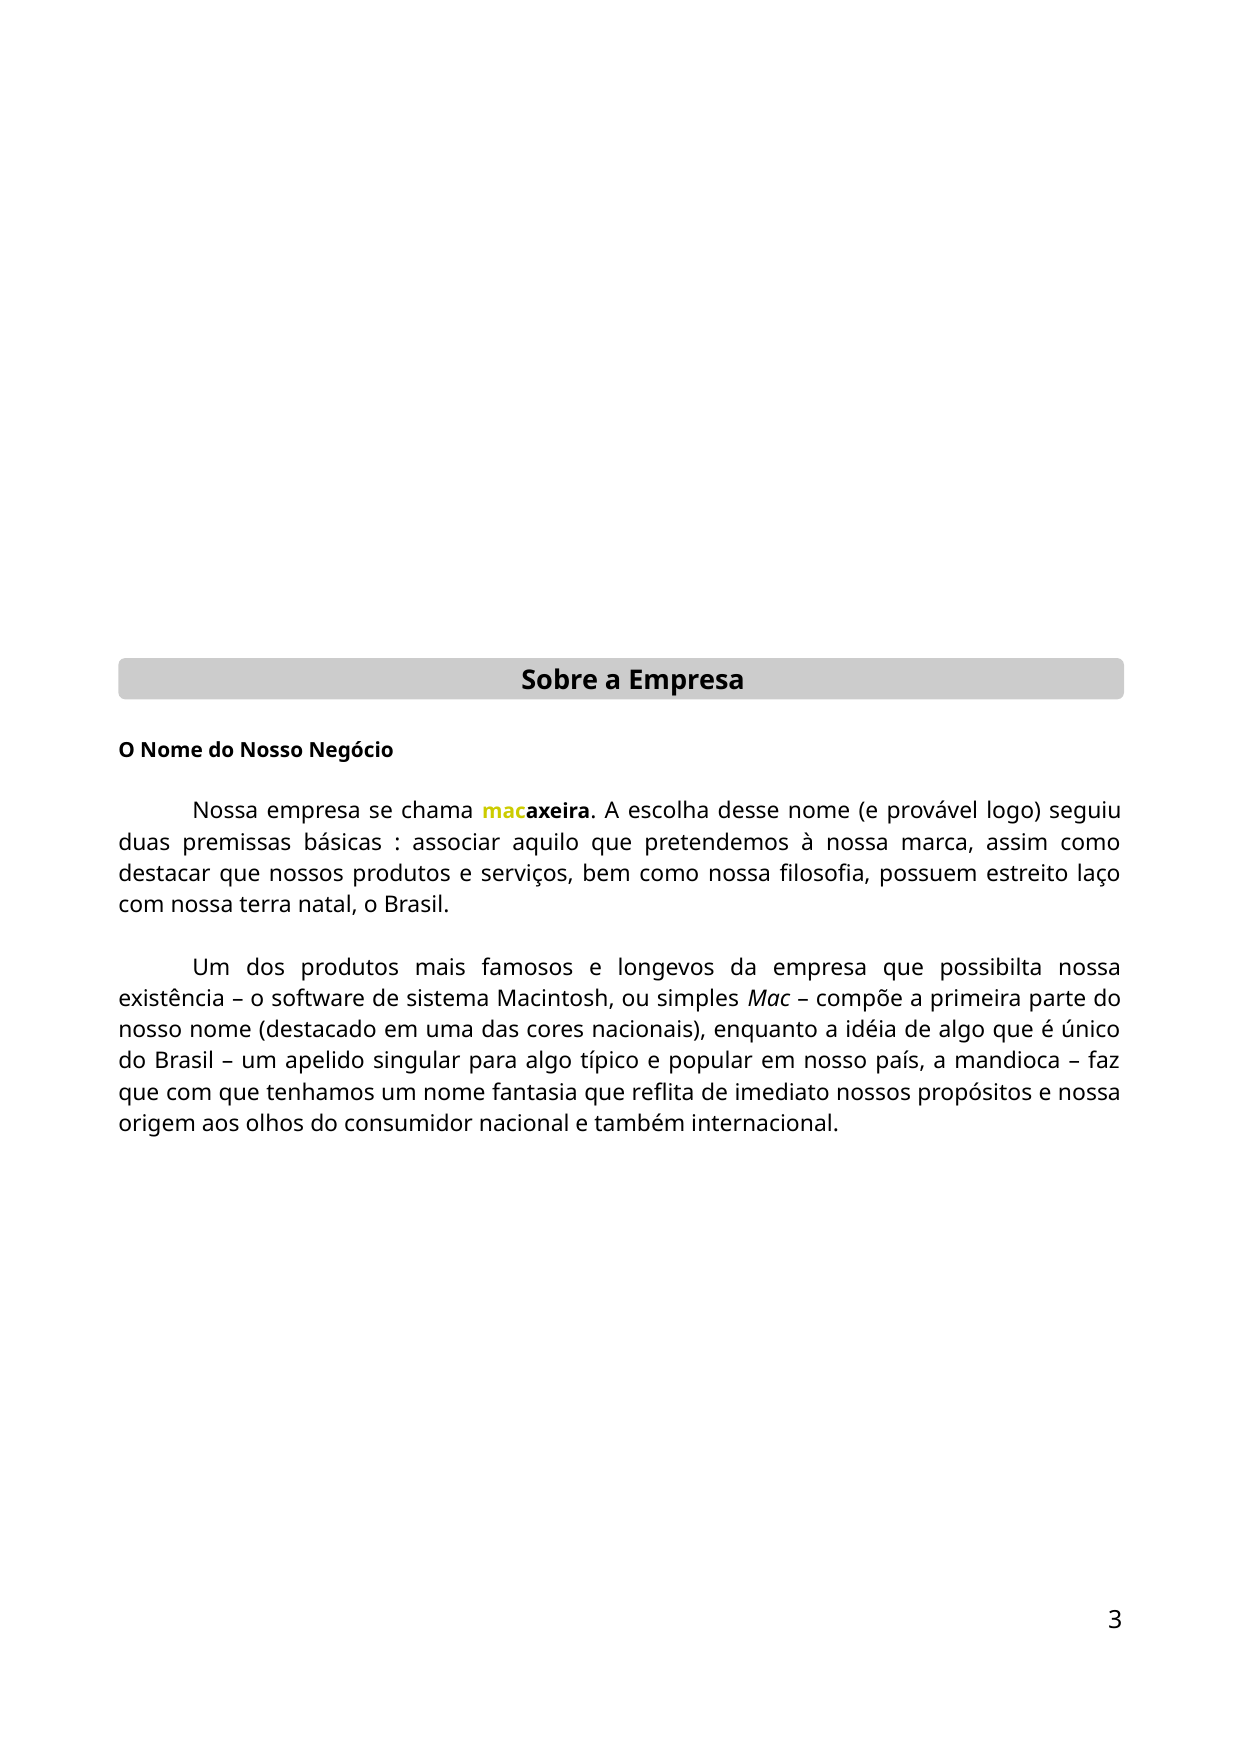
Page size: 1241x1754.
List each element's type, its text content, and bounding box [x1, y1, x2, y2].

text Um dos produtos mais famosos e longevos da empresa que possibilta nossa existência – o software de sistema Macintosh, ou simples Mac – compõe a primeira parte do nosso nome (destacado em uma das cores nacionais), enquanto a idéia de algo que é único do Brasil – um apelido singular para algo típico e popular em nosso país, a mandioca – faz que com que tenhamos um nome fantasia que reflita de imediato nossos propósitos e nossa origem aos olhos do consumidor nacional e também internacional. [118, 951, 1122, 1138]
text O Nome do Nosso Negócio [118, 735, 1122, 763]
text Nossa empresa se chama macaxeira. A escolha desse nome (e provável logo) seguiu duas premissas básicas : associar aquilo que pretendemos à nossa marca, assim como destacar que nossos produtos e serviços, bem como nossa filosofia, possuem estreito laço com nossa terra natal, o Brasil. [118, 794, 1122, 919]
